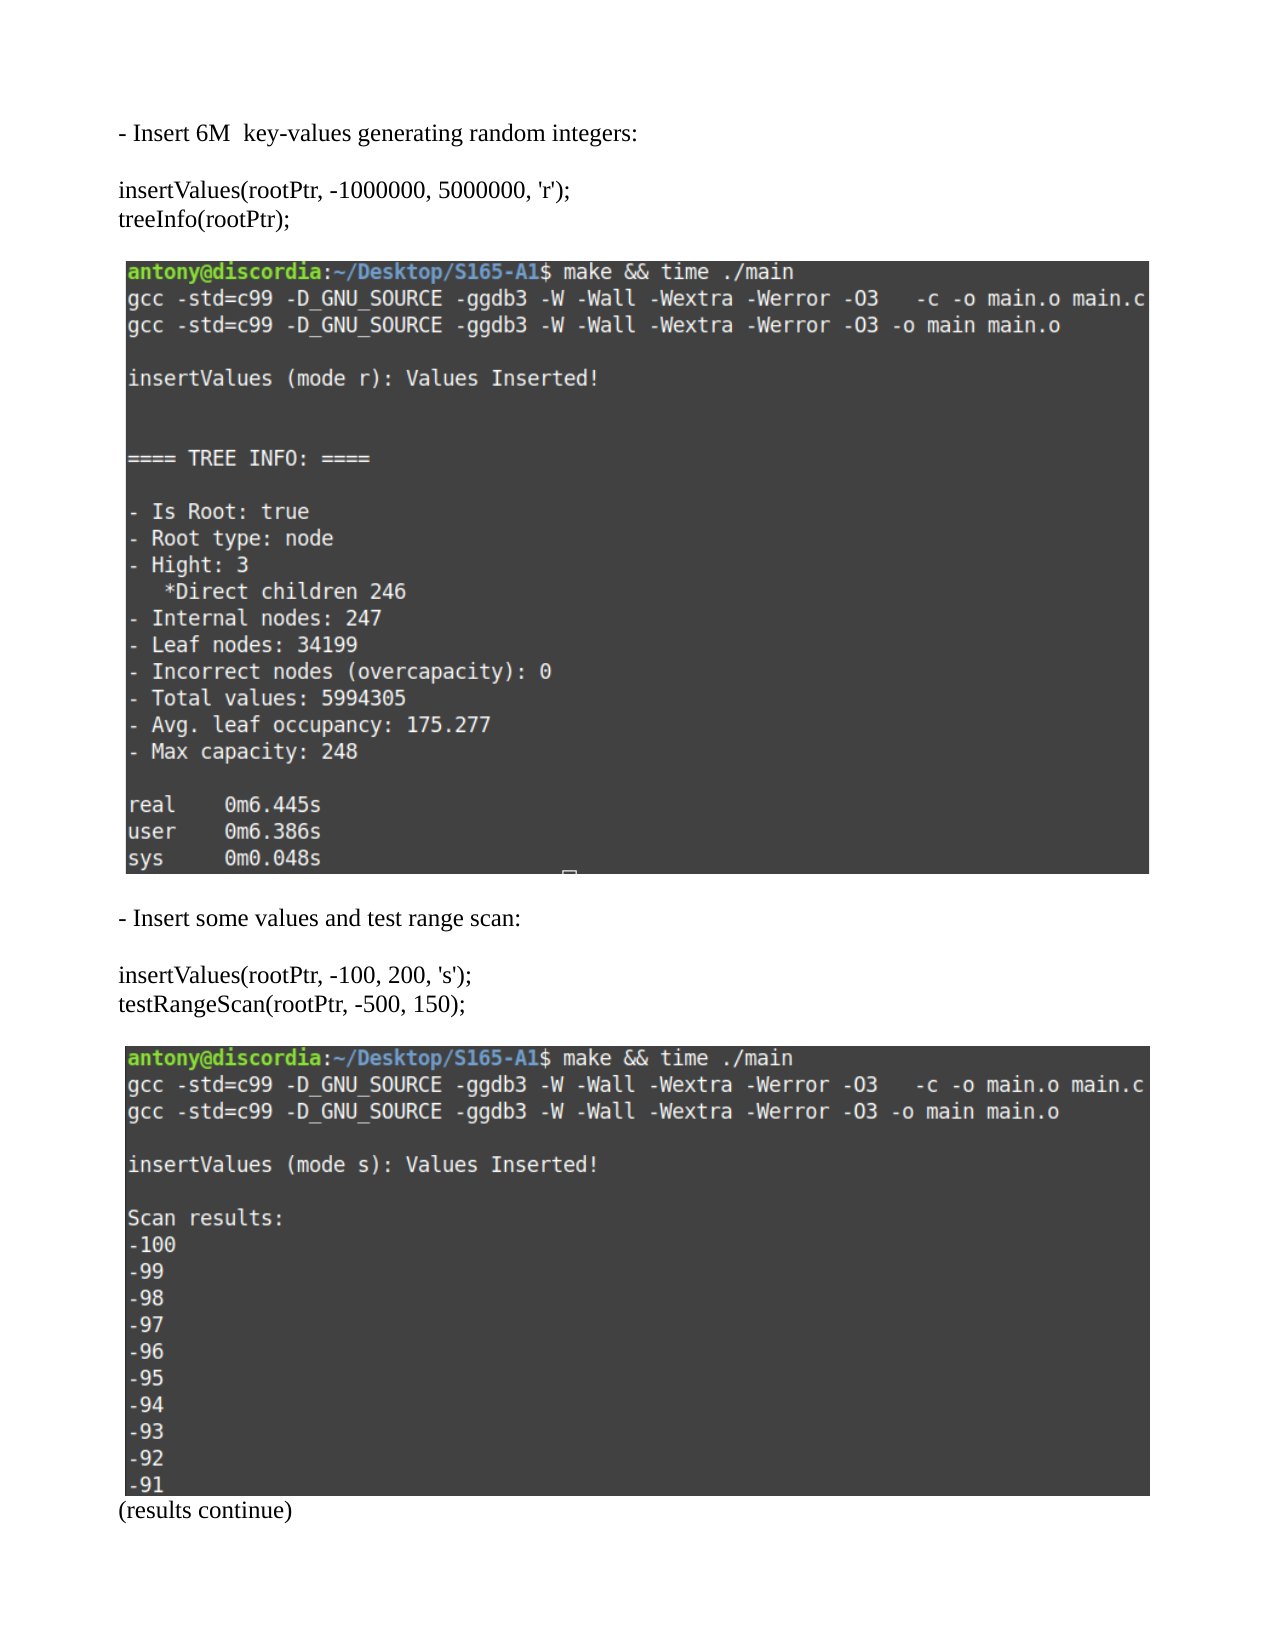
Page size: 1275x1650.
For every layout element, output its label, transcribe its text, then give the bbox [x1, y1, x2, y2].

text insertValues(rootPtr, -100, 200, 's'); [118, 960, 1157, 989]
text (results continue) [118, 1046, 1157, 1524]
picture [125, 261, 1150, 874]
text testRangeScan(rootPtr, -500, 150); [118, 989, 1157, 1018]
text insertValues(rootPtr, -1000000, 5000000, 'r'); [118, 176, 1157, 204]
picture [125, 1046, 1150, 1496]
text - Insert 6M key-values generating random integers: [118, 118, 1157, 147]
text - Insert some values and test range scan: [118, 903, 1157, 931]
text treeInfo(rootPtr); [118, 204, 1157, 233]
